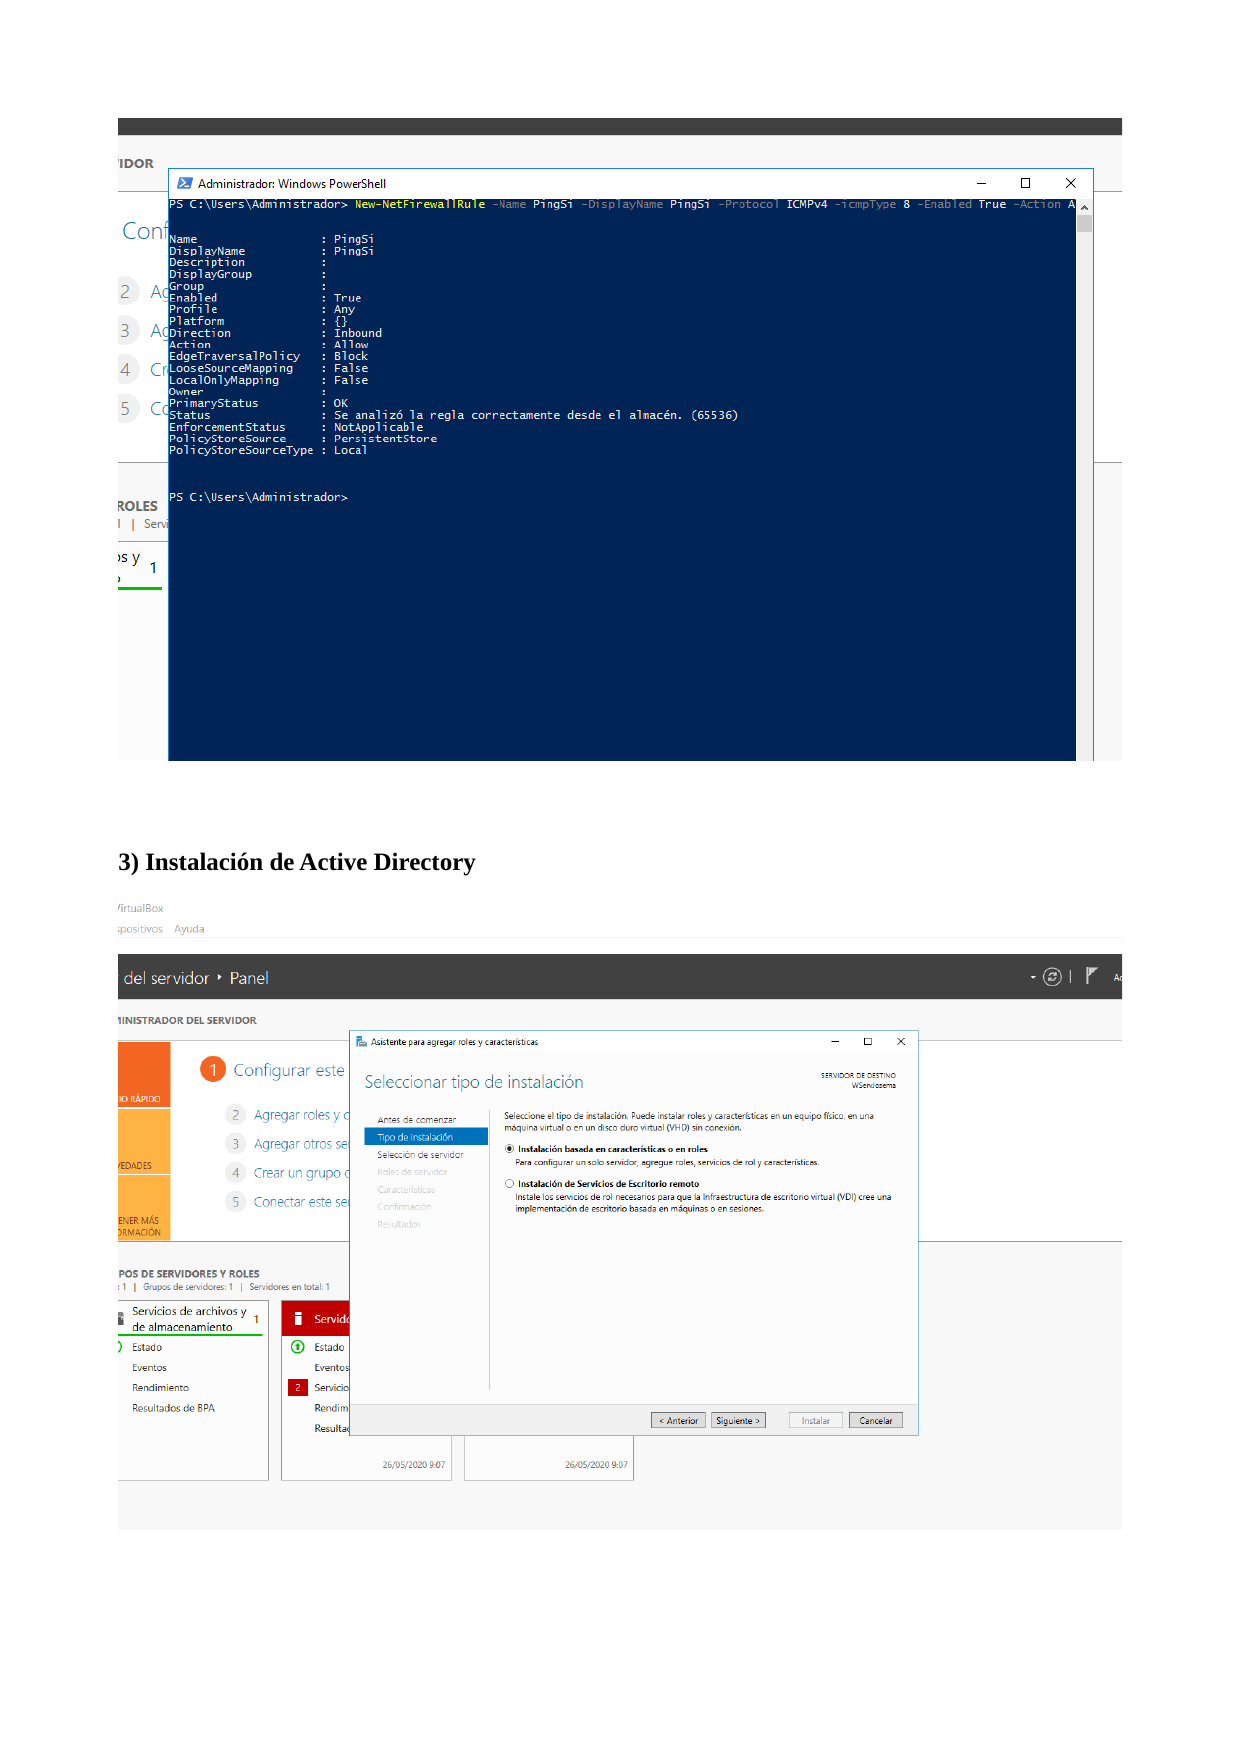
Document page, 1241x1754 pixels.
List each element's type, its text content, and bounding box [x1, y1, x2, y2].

text 3) Instalación de Active Directory [118, 847, 1122, 876]
picture [118, 904, 1123, 1530]
picture [118, 118, 1123, 761]
